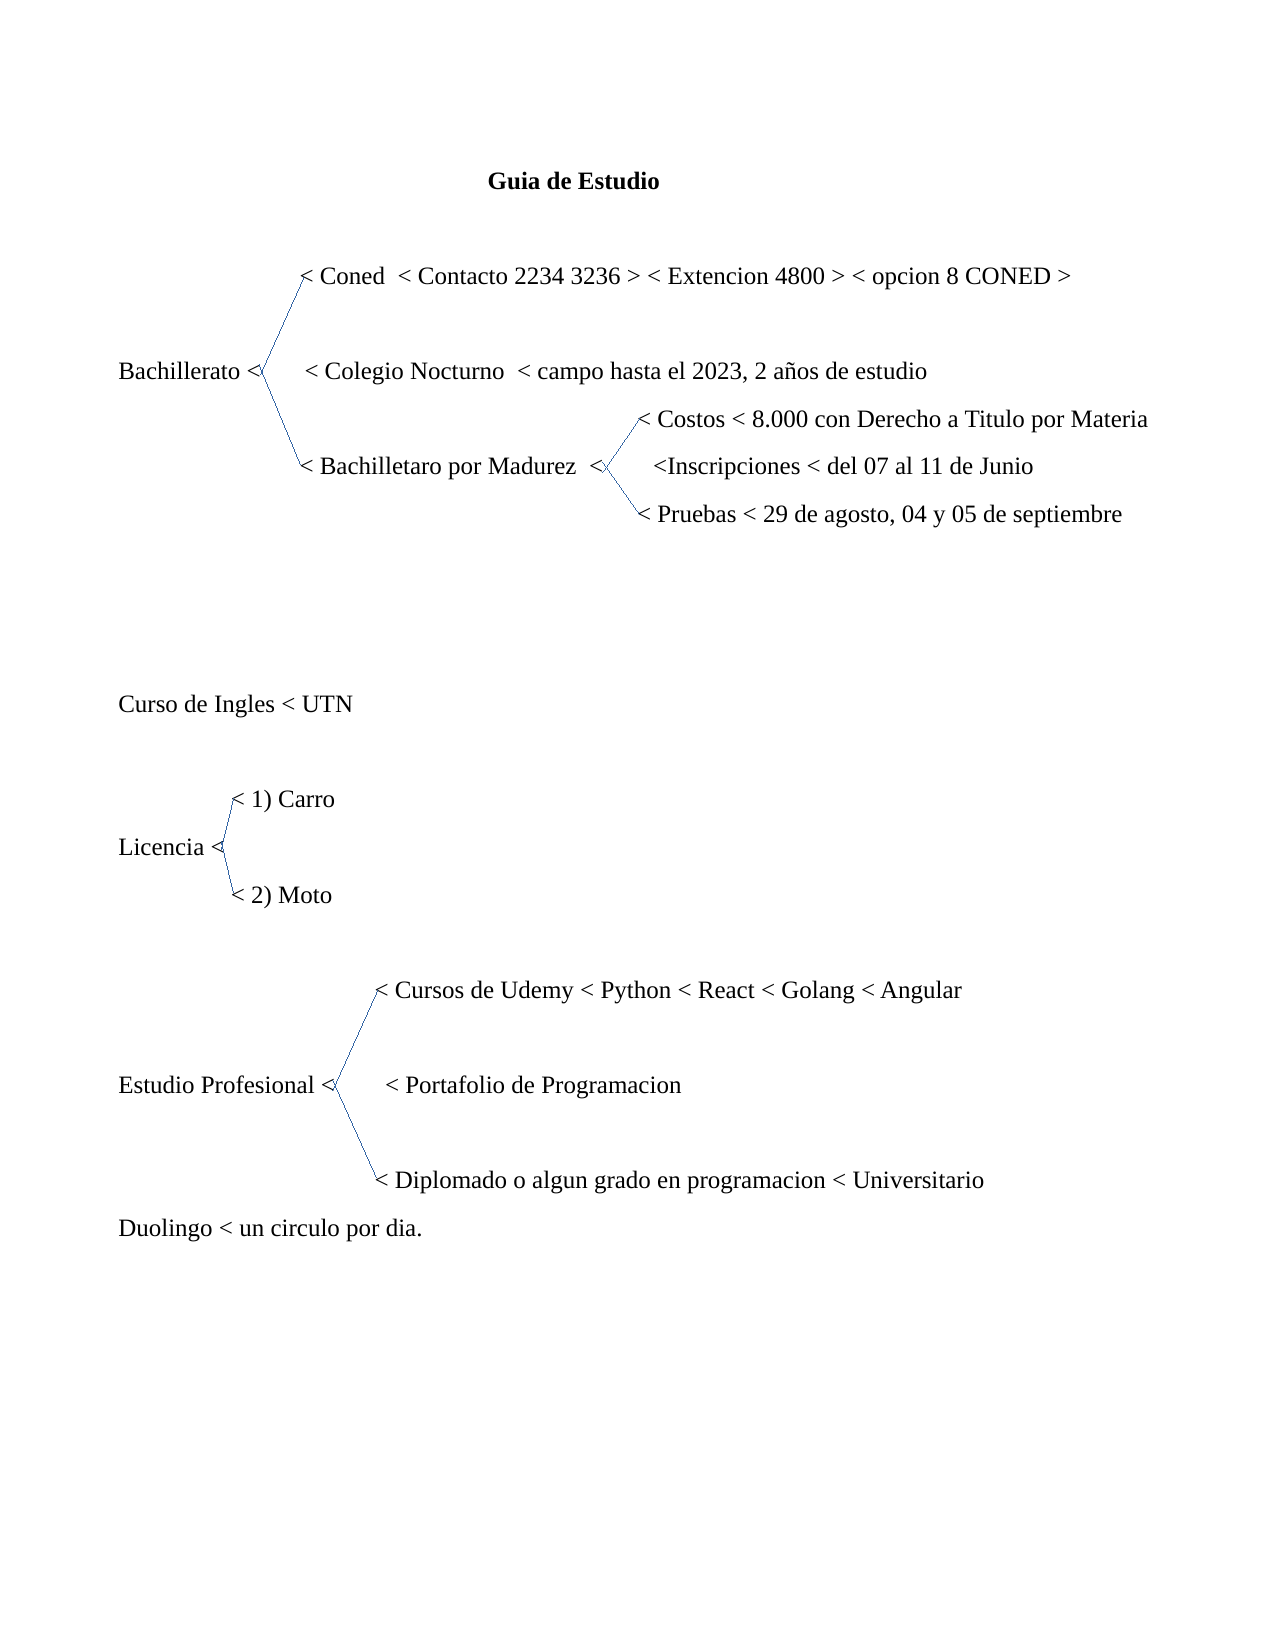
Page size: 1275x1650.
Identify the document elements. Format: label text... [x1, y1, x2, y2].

text < 2) Moto [118, 880, 1157, 908]
text < 1) Carro [118, 784, 1157, 813]
text Licencia < [118, 832, 1157, 861]
text < Bachilletaro por Madurez < <Inscripciones < del 07 al 11 de Junio [118, 451, 1157, 480]
text Bachillerato < < Colegio Nocturno < campo hasta el 2023, 2 años de estudio [118, 356, 1157, 385]
text Curso de Ingles < UTN [118, 689, 1157, 718]
text Estudio Profesional < < Portafolio de Programacion [118, 1070, 1157, 1099]
text Guia de Estudio [118, 166, 1157, 194]
text Duolingo < un circulo por dia. [118, 1213, 1157, 1242]
text < Diplomado o algun grado en programacion < Universitario [118, 1165, 1157, 1194]
text < Coned < Contacto 2234 3236 > < Extencion 4800 > < opcion 8 CONED > [118, 261, 1157, 290]
text < Pruebas < 29 de agosto, 04 y 05 de septiembre [118, 499, 1157, 528]
text < Costos < 8.000 con Derecho a Titulo por Materia [118, 404, 1157, 432]
text < Cursos de Udemy < Python < React < Golang < Angular [118, 975, 1157, 1004]
